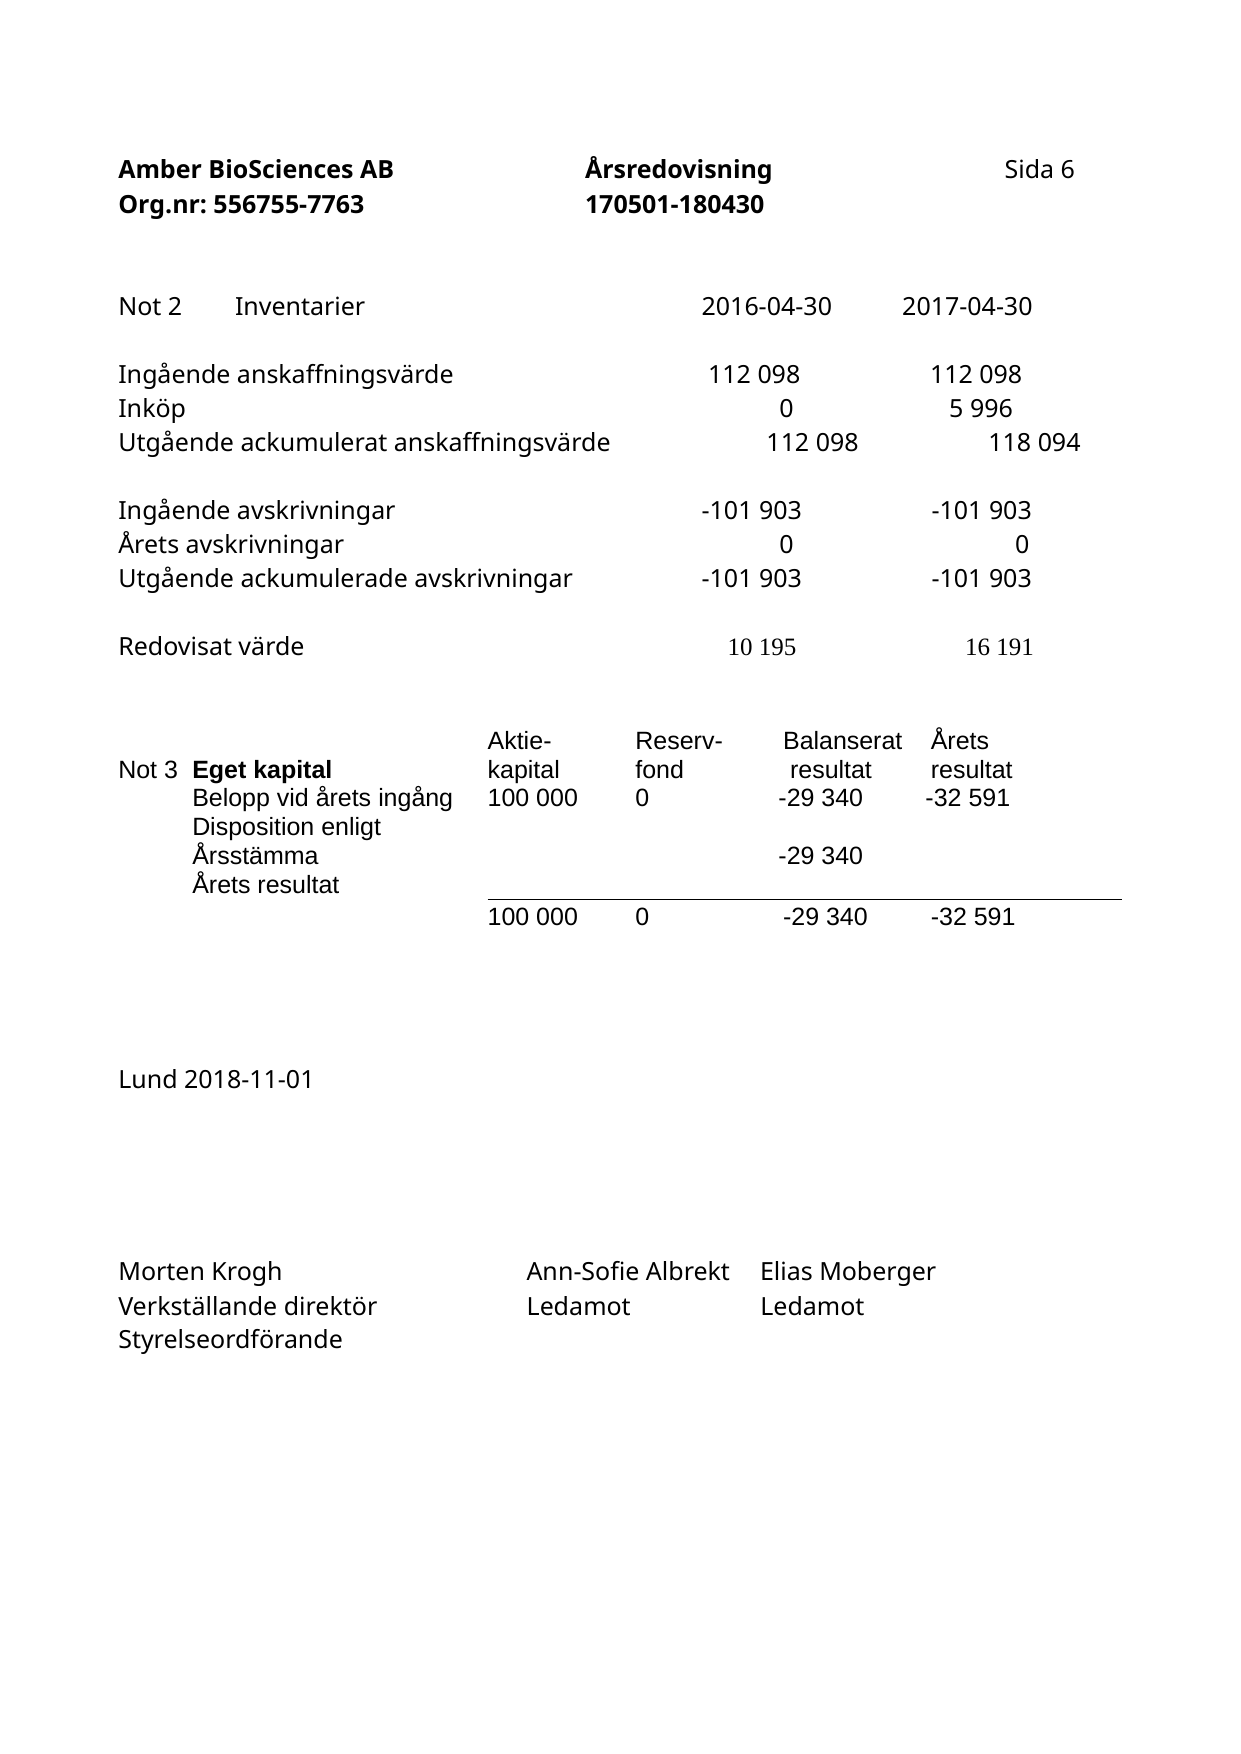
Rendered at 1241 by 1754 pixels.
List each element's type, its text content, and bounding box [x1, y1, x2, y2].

text Morten Krogh Ann-Sofie Albrekt Elias Moberger [118, 1254, 1122, 1288]
text Not 2 Inventarier 2016-04-30 2017-04-30 [118, 288, 1122, 322]
text Redovisat värde 10 195 16 191 [118, 629, 1122, 663]
text Amber BioSciences AB Årsredovisning Sida 6 [118, 152, 1122, 186]
text Inköp 0 5 996 [118, 391, 1122, 425]
text Utgående ackumulerat anskaffningsvärde 112 098 118 094 [118, 425, 1122, 459]
text Utgående ackumulerade avskrivningar -101 903 -101 903 [118, 561, 1122, 595]
text Ingående avskrivningar -101 903 -101 903 [118, 493, 1122, 527]
text Belopp vid årets ingång 100 000 0 -29 340 -32 591 [118, 783, 1122, 812]
text Org.nr: 556755-7763 170501-180430 [118, 186, 1122, 220]
text Lund 2018-11-01 [118, 1061, 1122, 1095]
text Årets resultat [118, 870, 1122, 898]
text Disposition enligt [118, 812, 1122, 841]
text Not 3 Eget kapital kapital fond resultat resultat [118, 755, 1122, 783]
text 100 000 0 -29 340 -32 591 [487, 900, 1122, 930]
text Ingående anskaffningsvärde 112 098 112 098 [118, 357, 1122, 391]
text Årets avskrivningar 0 0 [118, 527, 1122, 561]
text Verkställande direktör Ledamot Ledamot [118, 1288, 1122, 1322]
text Styrelseordförande [118, 1322, 1122, 1356]
text Aktie- Reserv- Balanserat Årets [340, 726, 1122, 755]
text Årsstämma -29 340 [118, 841, 1122, 870]
